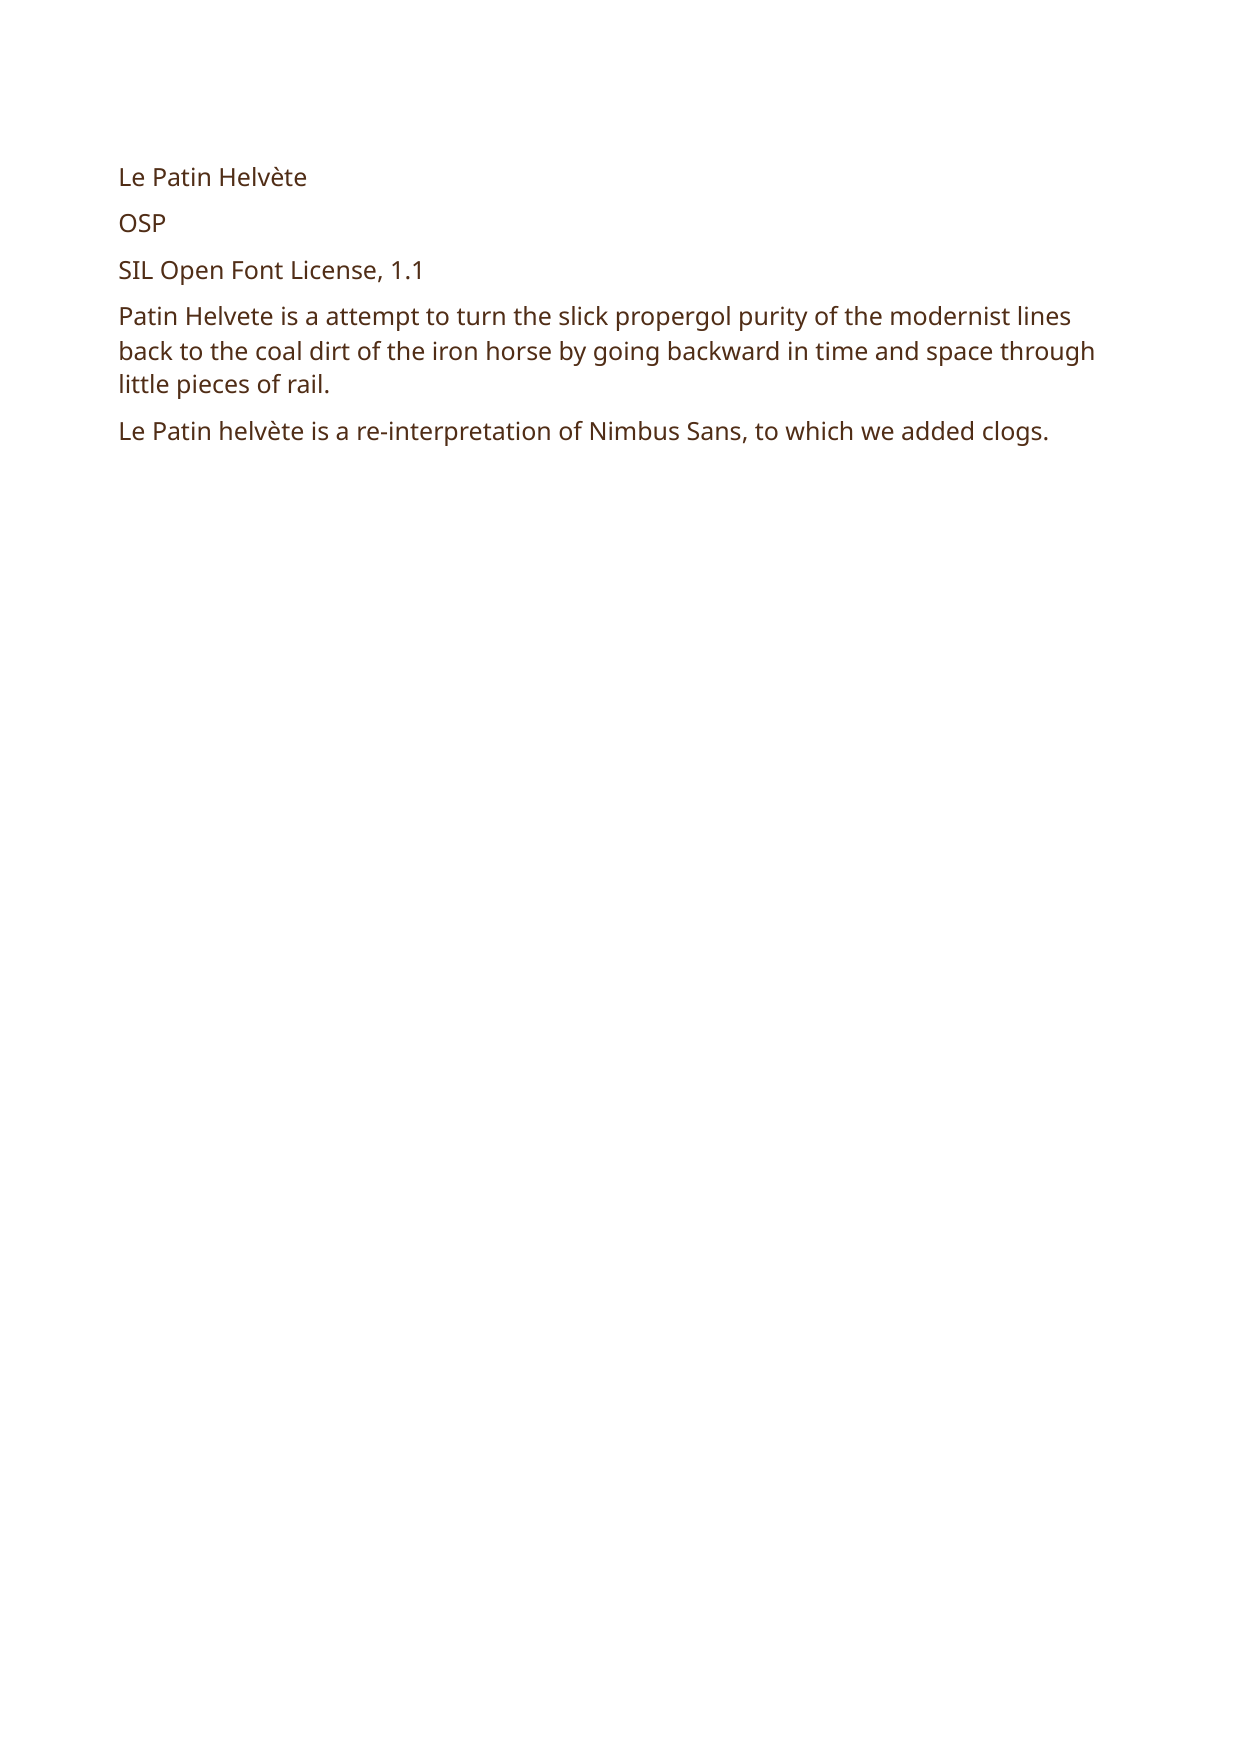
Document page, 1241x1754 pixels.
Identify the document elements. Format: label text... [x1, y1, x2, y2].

text Patin Helvete is a attempt to turn the slick propergol purity of the modernist lines back to the coal dirt of the iron horse by going backward in time and space through little pieces of rail. [118, 299, 1122, 401]
text SIL Open Font License, 1.1 [118, 252, 1122, 287]
text OSP [118, 206, 1122, 240]
text Le Patin helvète is a re-interpretation of Nimbus Sans, to which we added clogs. [118, 414, 1122, 448]
text Le Patin Helvète [118, 159, 1122, 193]
